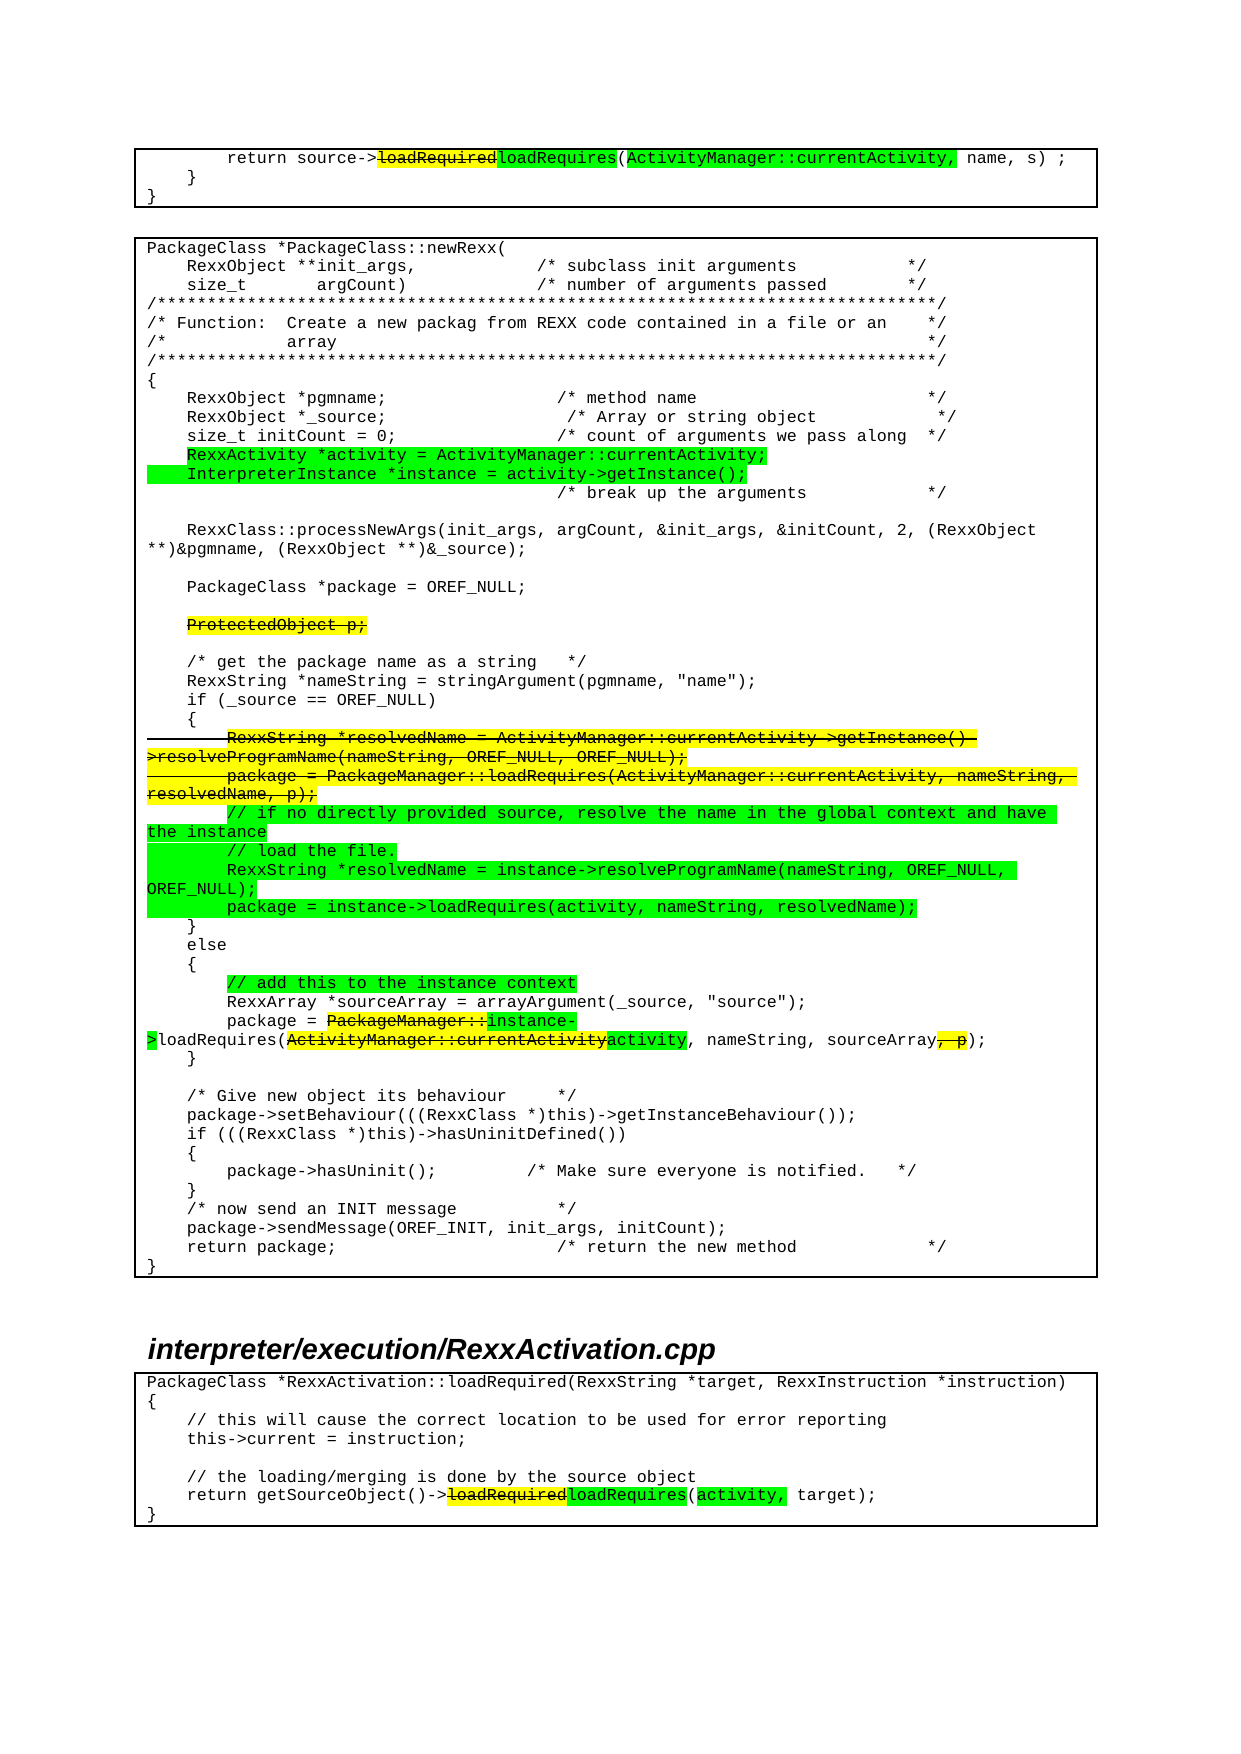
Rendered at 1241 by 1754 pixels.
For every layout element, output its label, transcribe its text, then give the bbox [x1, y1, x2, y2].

table_header return source->loadRequiredloadRequires(ActivityManager::currentActivity, name, s) ; } } [136, 150, 1096, 206]
table_header PackageClass *PackageClass::newRexx( RexxObject **init_args, /* subclass init arguments */ size_t argCount) /* number of arguments passed */ /******************************************************************************/ /* Function: Create a new packag from REXX code contained in a file or an */ /* array */ /******************************************************************************/ { RexxObject *pgmname; /* method name */ RexxObject *_source; /* Array or string object */ size_t initCount = 0; /* count of arguments we pass along */ RexxActivity *activity = ActivityManager::currentActivity; InterpreterInstance *instance = activity->getInstance(); /* break up the arguments */ RexxClass::processNewArgs(init_args, argCount, &init_args, &initCount, 2, (RexxObject **)&pgmname, (RexxObject **)&_source); PackageClass *package = OREF_NULL; ProtectedObject p; /* get the package name as a string */ RexxString *nameString = stringArgument(pgmname, "name"); if (_source == OREF_NULL) { RexxString *resolvedName = ActivityManager::currentActivity->getInstance()->resolveProgramName(nameString, OREF_NULL, OREF_NULL); package = PackageManager::loadRequires(ActivityManager::currentActivity, nameString, resolvedName, p); // if no directly provided source, resolve the name in the global context and have the instance // load the file. RexxString *resolvedName = instance->resolveProgramName(nameString, OREF_NULL, OREF_NULL); package = instance->loadRequires(activity, nameString, resolvedName); } else { // add this to the instance context RexxArray *sourceArray = arrayArgument(_source, "source"); package = PackageManager::instance->loadRequires(ActivityManager::currentActivityactivity, nameString, sourceArray, p); } /* Give new object its behaviour */ package->setBehaviour(((RexxClass *)this)->getInstanceBehaviour()); if (((RexxClass *)this)->hasUninitDefined()) { package->hasUninit(); /* Make sure everyone is notified. */ } /* now send an INIT message */ package->sendMessage(OREF_INIT, init_args, initCount); return package; /* return the new method */ } [136, 239, 1096, 1276]
table_header PackageClass *RexxActivation::loadRequired(RexxString *target, RexxInstruction *instruction) { // this will cause the correct location to be used for error reporting this->current = instruction; // the loading/merging is done by the source object return getSourceObject()->loadRequiredloadRequires(activity, target); } [136, 1374, 1096, 1525]
subtitle interpreter/execution/RexxActivation.cpp [148, 1332, 1093, 1366]
